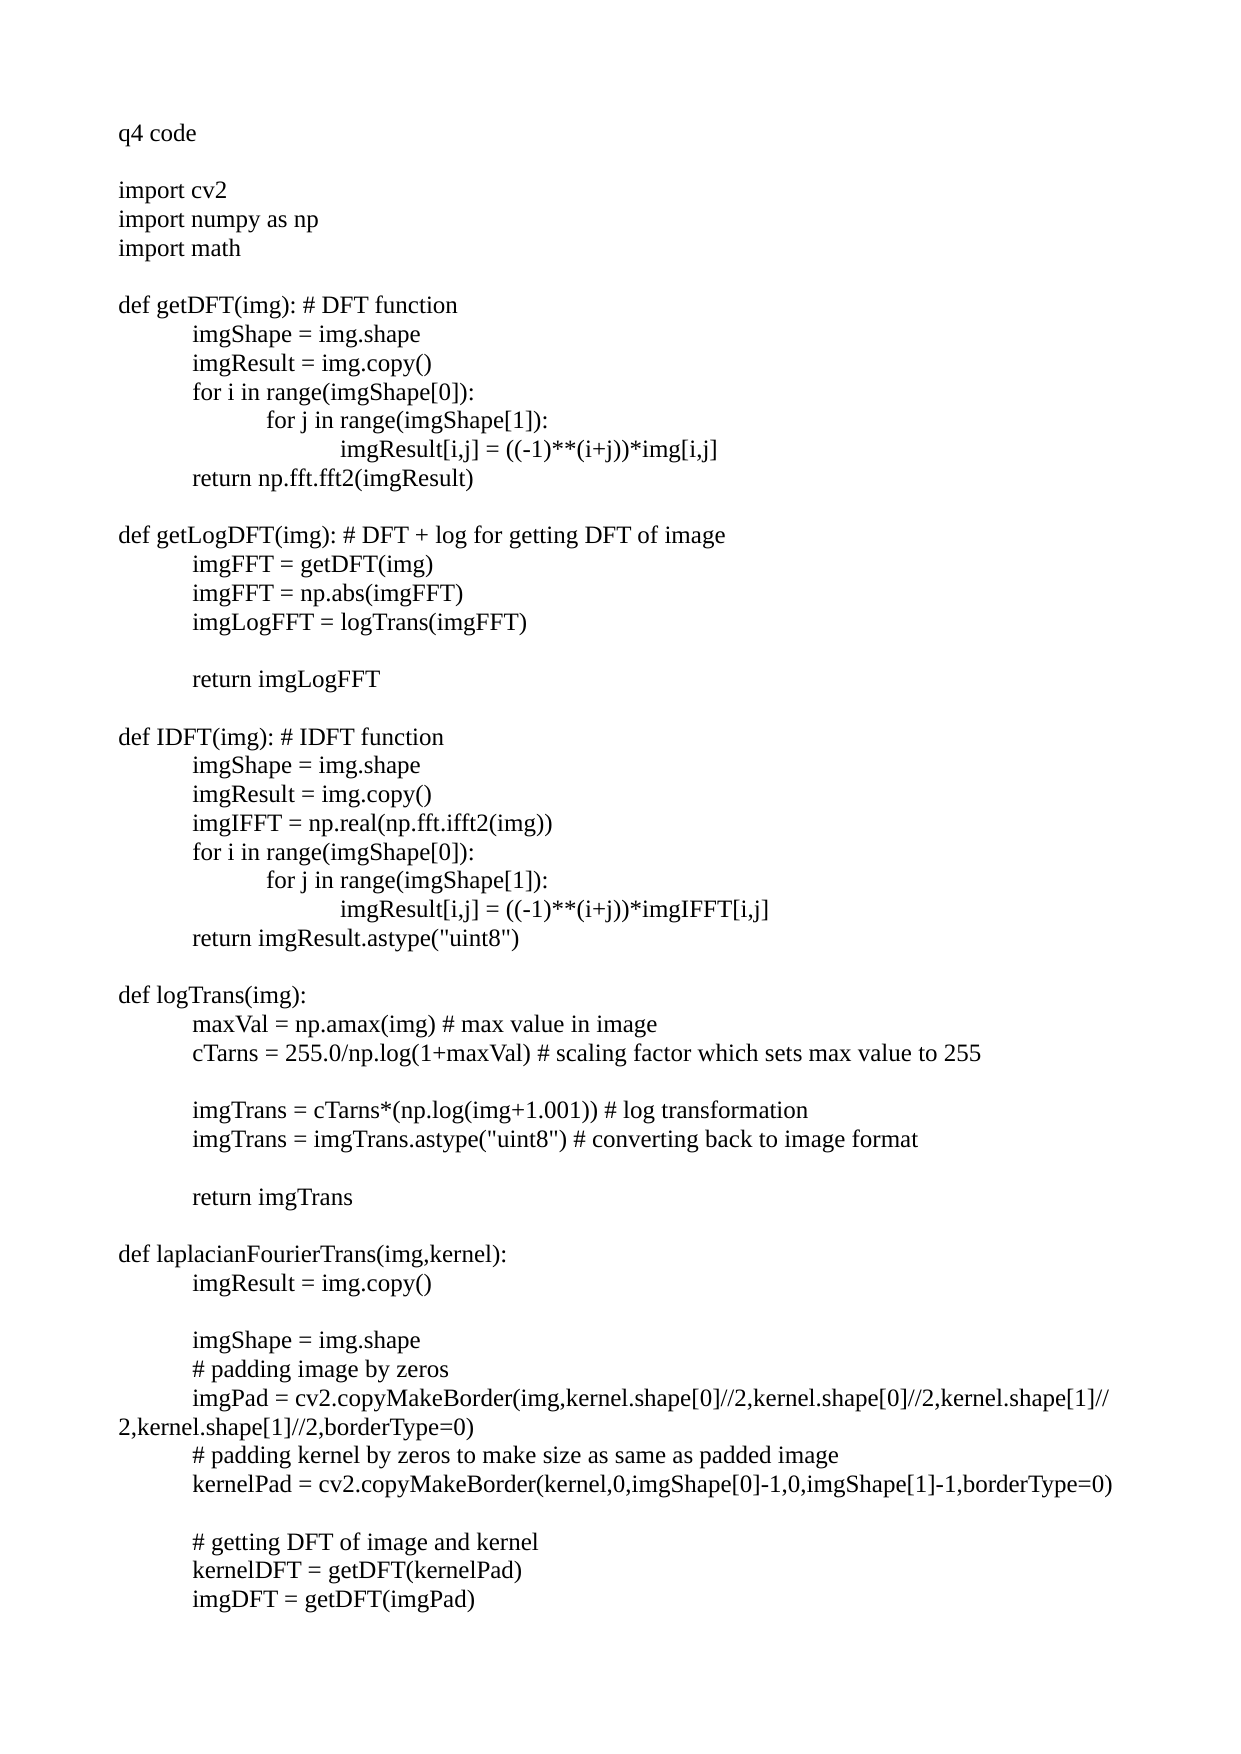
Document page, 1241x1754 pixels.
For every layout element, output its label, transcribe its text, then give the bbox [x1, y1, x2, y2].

text def logTrans(img): [118, 981, 1122, 1009]
text import cv2 [118, 176, 1122, 204]
text imgFFT = np.abs(imgFFT) [118, 578, 1122, 607]
text imgResult = img.copy() [118, 779, 1122, 808]
text kernelDFT = getDFT(kernelPad) [118, 1556, 1122, 1584]
text for j in range(imgShape[1]): [118, 866, 1122, 894]
text imgResult = img.copy() [118, 348, 1122, 377]
text imgShape = img.shape [118, 751, 1122, 779]
text def getDFT(img): # DFT function [118, 291, 1122, 319]
text for i in range(imgShape[0]): [118, 377, 1122, 406]
text imgShape = img.shape [118, 1326, 1122, 1354]
text def IDFT(img): # IDFT function [118, 722, 1122, 751]
text q4 code [118, 118, 1122, 147]
text cTarns = 255.0/np.log(1+maxVal) # scaling factor which sets max value to 255 [118, 1038, 1122, 1067]
text imgResult[i,j] = ((-1)**(i+j))*imgIFFT[i,j] [118, 894, 1122, 923]
text # getting DFT of image and kernel [118, 1527, 1122, 1556]
text imgLogFFT = logTrans(imgFFT) [118, 607, 1122, 636]
text imgResult = img.copy() [118, 1268, 1122, 1297]
text imgTrans = cTarns*(np.log(img+1.001)) # log transformation [118, 1096, 1122, 1124]
text def laplacianFourierTrans(img,kernel): [118, 1239, 1122, 1268]
text import math [118, 233, 1122, 262]
text maxVal = np.amax(img) # max value in image [118, 1009, 1122, 1038]
text imgShape = img.shape [118, 319, 1122, 348]
text imgFFT = getDFT(img) [118, 549, 1122, 578]
text imgIFFT = np.real(np.fft.ifft2(img)) [118, 808, 1122, 837]
text return imgLogFFT [118, 664, 1122, 693]
text # padding image by zeros [118, 1354, 1122, 1383]
text imgTrans = imgTrans.astype("uint8") # converting back to image format [118, 1124, 1122, 1153]
text def getLogDFT(img): # DFT + log for getting DFT of image [118, 521, 1122, 549]
text imgPad = cv2.copyMakeBorder(img,kernel.shape[0]//2,kernel.shape[0]//2,kernel.shape[1]//2,kernel.shape[1]//2,borderType=0) [118, 1383, 1122, 1441]
text kernelPad = cv2.copyMakeBorder(kernel,0,imgShape[0]-1,0,imgShape[1]-1,borderType=0) [118, 1469, 1122, 1498]
text imgResult[i,j] = ((-1)**(i+j))*img[i,j] [118, 434, 1122, 463]
text return imgTrans [118, 1182, 1122, 1211]
text return imgResult.astype("uint8") [118, 923, 1122, 952]
text for i in range(imgShape[0]): [118, 837, 1122, 866]
text import numpy as np [118, 204, 1122, 233]
text for j in range(imgShape[1]): [118, 406, 1122, 434]
text imgDFT = getDFT(imgPad) [118, 1584, 1122, 1613]
text return np.fft.fft2(imgResult) [118, 463, 1122, 492]
text # padding kernel by zeros to make size as same as padded image [118, 1441, 1122, 1469]
